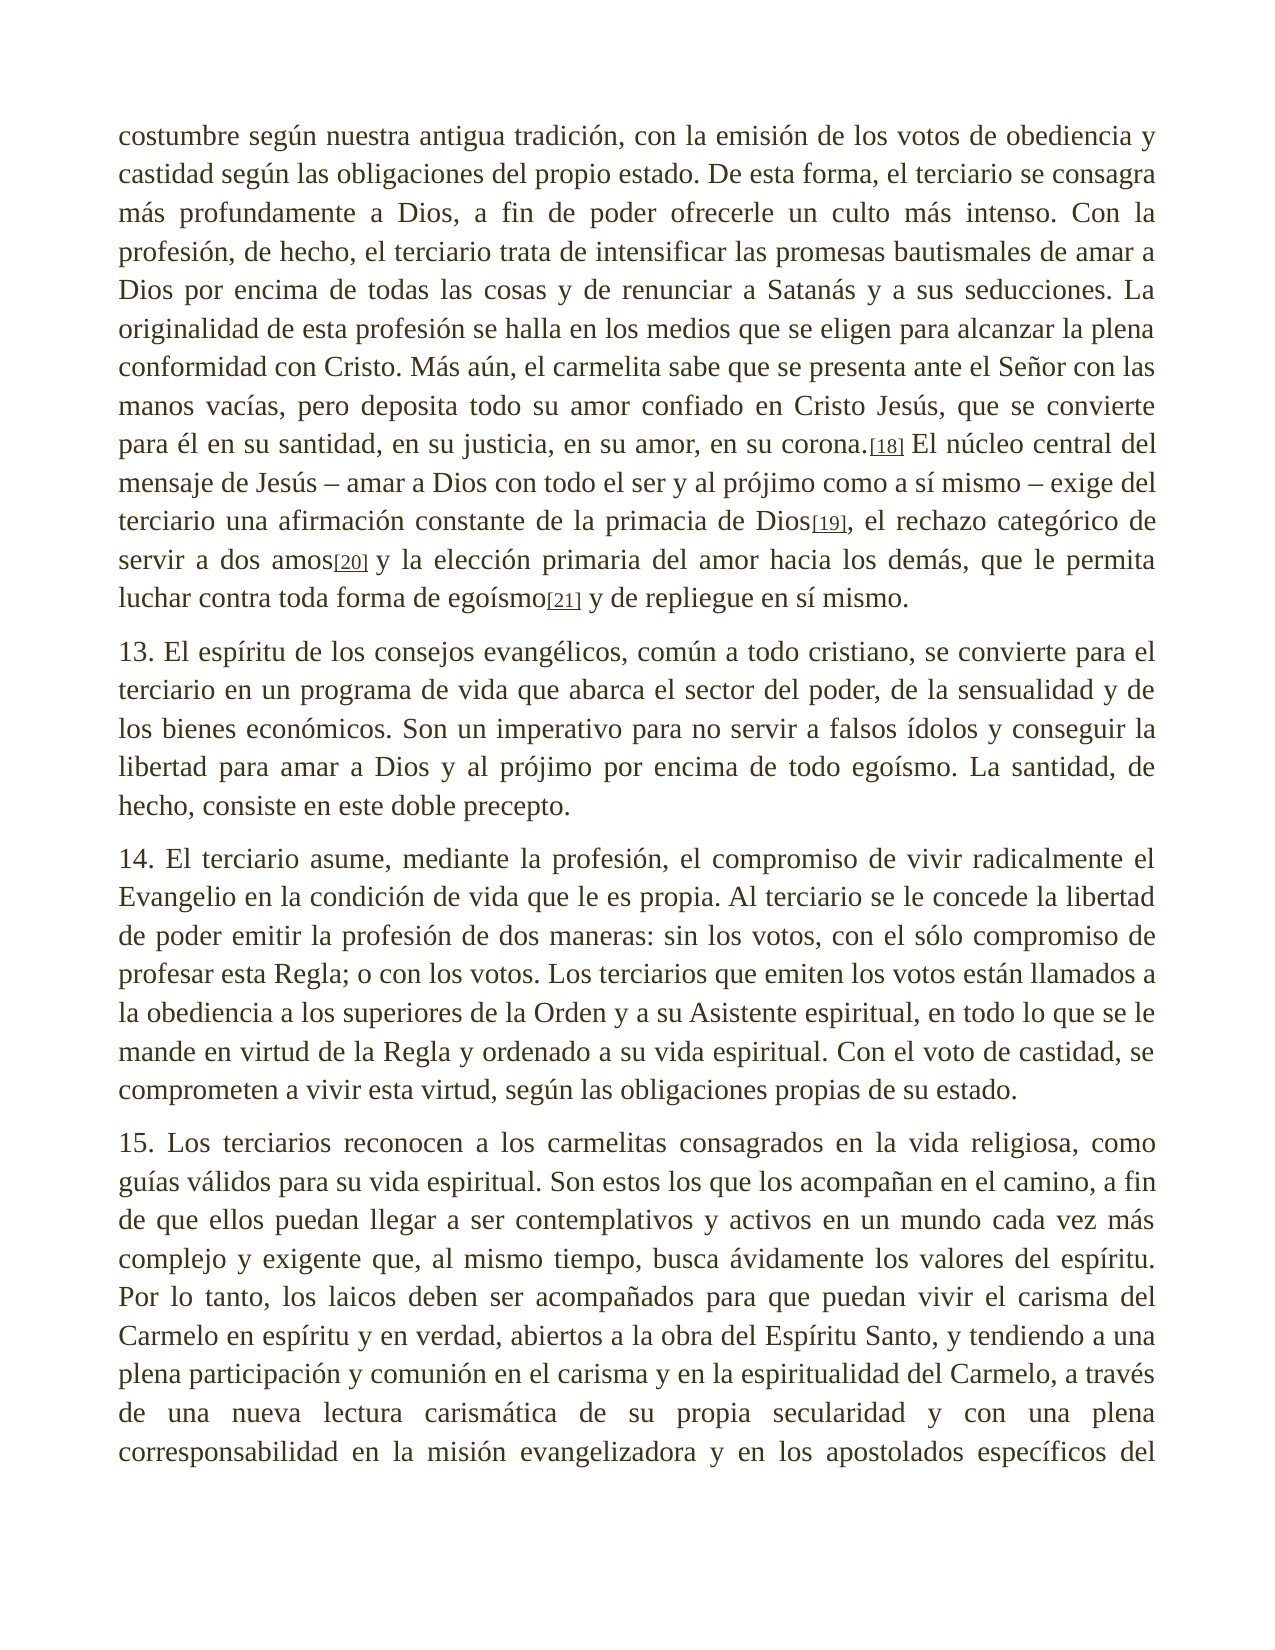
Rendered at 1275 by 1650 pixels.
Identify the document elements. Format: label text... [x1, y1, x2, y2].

text 15. Los terciarios reconocen a los carmelitas consagrados en la vida religiosa, como guías válidos para su vida espiritual. Son estos los que los acompañan en el camino, a fin de que ellos puedan llegar a ser contemplativos y activos en un mundo cada vez más complejo y exigente que, al mismo tiempo, busca ávidamente los valores del espíritu. Por lo tanto, los laicos deben ser acompañados para que puedan vivir el carisma del Carmelo en espíritu y en verdad, abiertos a la obra del Espíritu Santo, y tendiendo a una plena participación y comunión en el carisma y en la espiritualidad del Carmelo, a través de una nueva lectura carismática de su propia secularidad y con una plena corresponsabilidad en la misión evangelizadora y en los apostolados específicos del [118, 1125, 1157, 1467]
text costumbre según nuestra antigua tradición, con la emisión de los votos de obediencia y castidad según las obligaciones del propio estado. De esta forma, el terciario se consagra más profundamente a Dios, a fin de poder ofrecerle un culto más intenso. Con la profesión, de hecho, el terciario trata de intensificar las promesas bautismales de amar a Dios por encima de todas las cosas y de renunciar a Satanás y a sus seducciones. La originalidad de esta profesión se halla en los medios que se eligen para alcanzar la plena conformidad con Cristo. Más aún, el carmelita sabe que se presenta ante el Señor con las manos vacías, pero deposita todo su amor confiado en Cristo Jesús, que se convierte para él en su santidad, en su justicia, en su amor, en su corona.[18] El núcleo central del mensaje de Jesús – amar a Dios con todo el ser y al prójimo como a sí mismo – exige del terciario una afirmación constante de la primacia de Dios[19], el rechazo categórico de servir a dos amos[20] y la elección primaria del amor hacia los demás, que le permita luchar contra toda forma de egoísmo[21] y de repliegue en sí mismo. [118, 118, 1157, 614]
text 13. El espíritu de los consejos evangélicos, común a todo cristiano, se convierte para el terciario en un programa de vida que abarca el sector del poder, de la sensualidad y de los bienes económicos. Son un imperativo para no servir a falsos ídolos y conseguir la libertad para amar a Dios y al prójimo por encima de todo egoísmo. La santidad, de hecho, consiste en este doble precepto. [118, 634, 1157, 821]
text 14. El terciario asume, mediante la profesión, el compromiso de vivir radicalmente el Evangelio en la condición de vida que le es propia. Al terciario se le concede la libertad de poder emitir la profesión de dos maneras: sin los votos, con el sólo compromiso de profesar esta Regla; o con los votos. Los terciarios que emiten los votos están llamados a la obediencia a los superiores de la Orden y a su Asistente espiritual, en todo lo que se le mande en virtud de la Regla y ordenado a su vida espiritual. Con el voto de castidad, se comprometen a vivir esta virtud, según las obligaciones propias de su estado. [118, 841, 1157, 1106]
